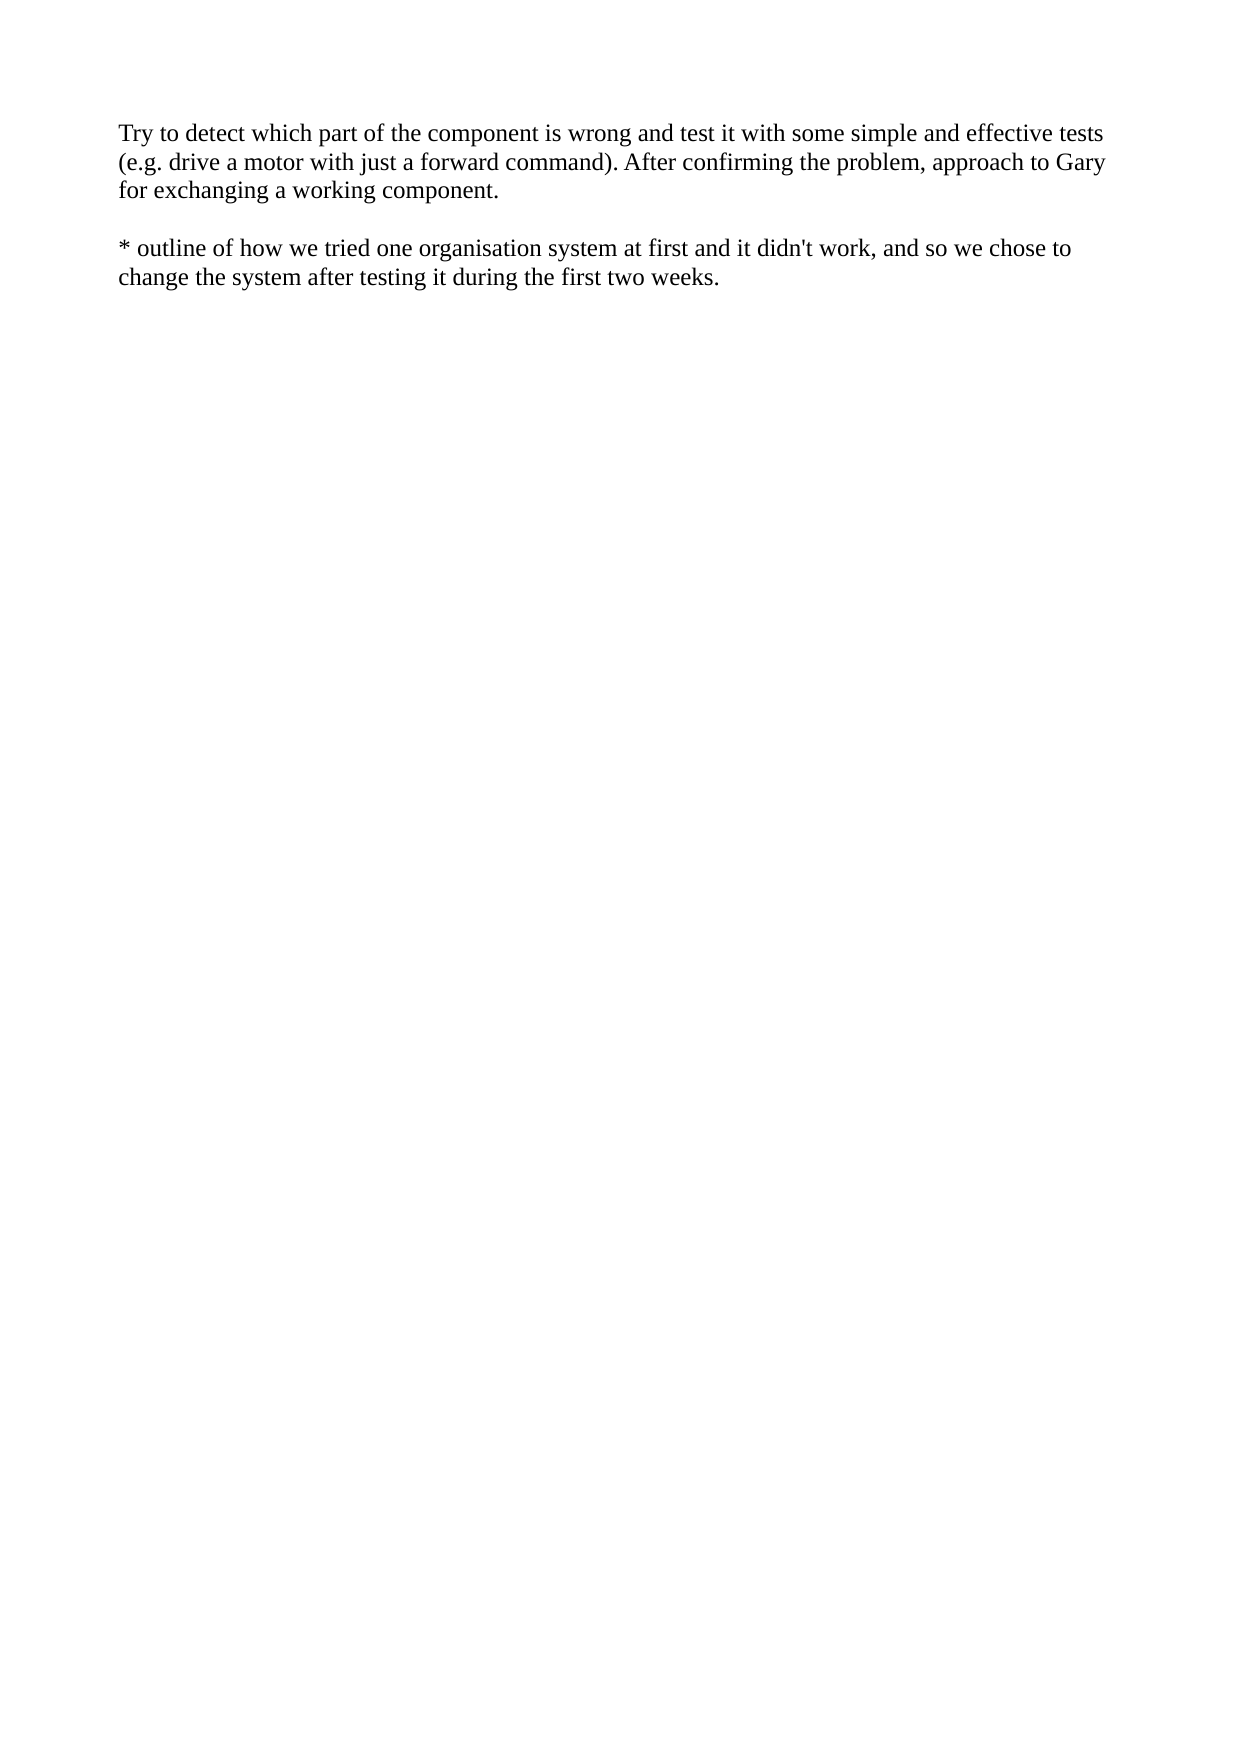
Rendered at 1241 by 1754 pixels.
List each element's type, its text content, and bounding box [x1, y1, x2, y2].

text * outline of how we tried one organisation system at first and it didn't work, and so we chose to change the system after testing it during the first two weeks. [118, 233, 1122, 291]
text Try to detect which part of the component is wrong and test it with some simple and effective tests (e.g. drive a motor with just a forward command). After confirming the problem, approach to Gary for exchanging a working component. [118, 118, 1122, 204]
